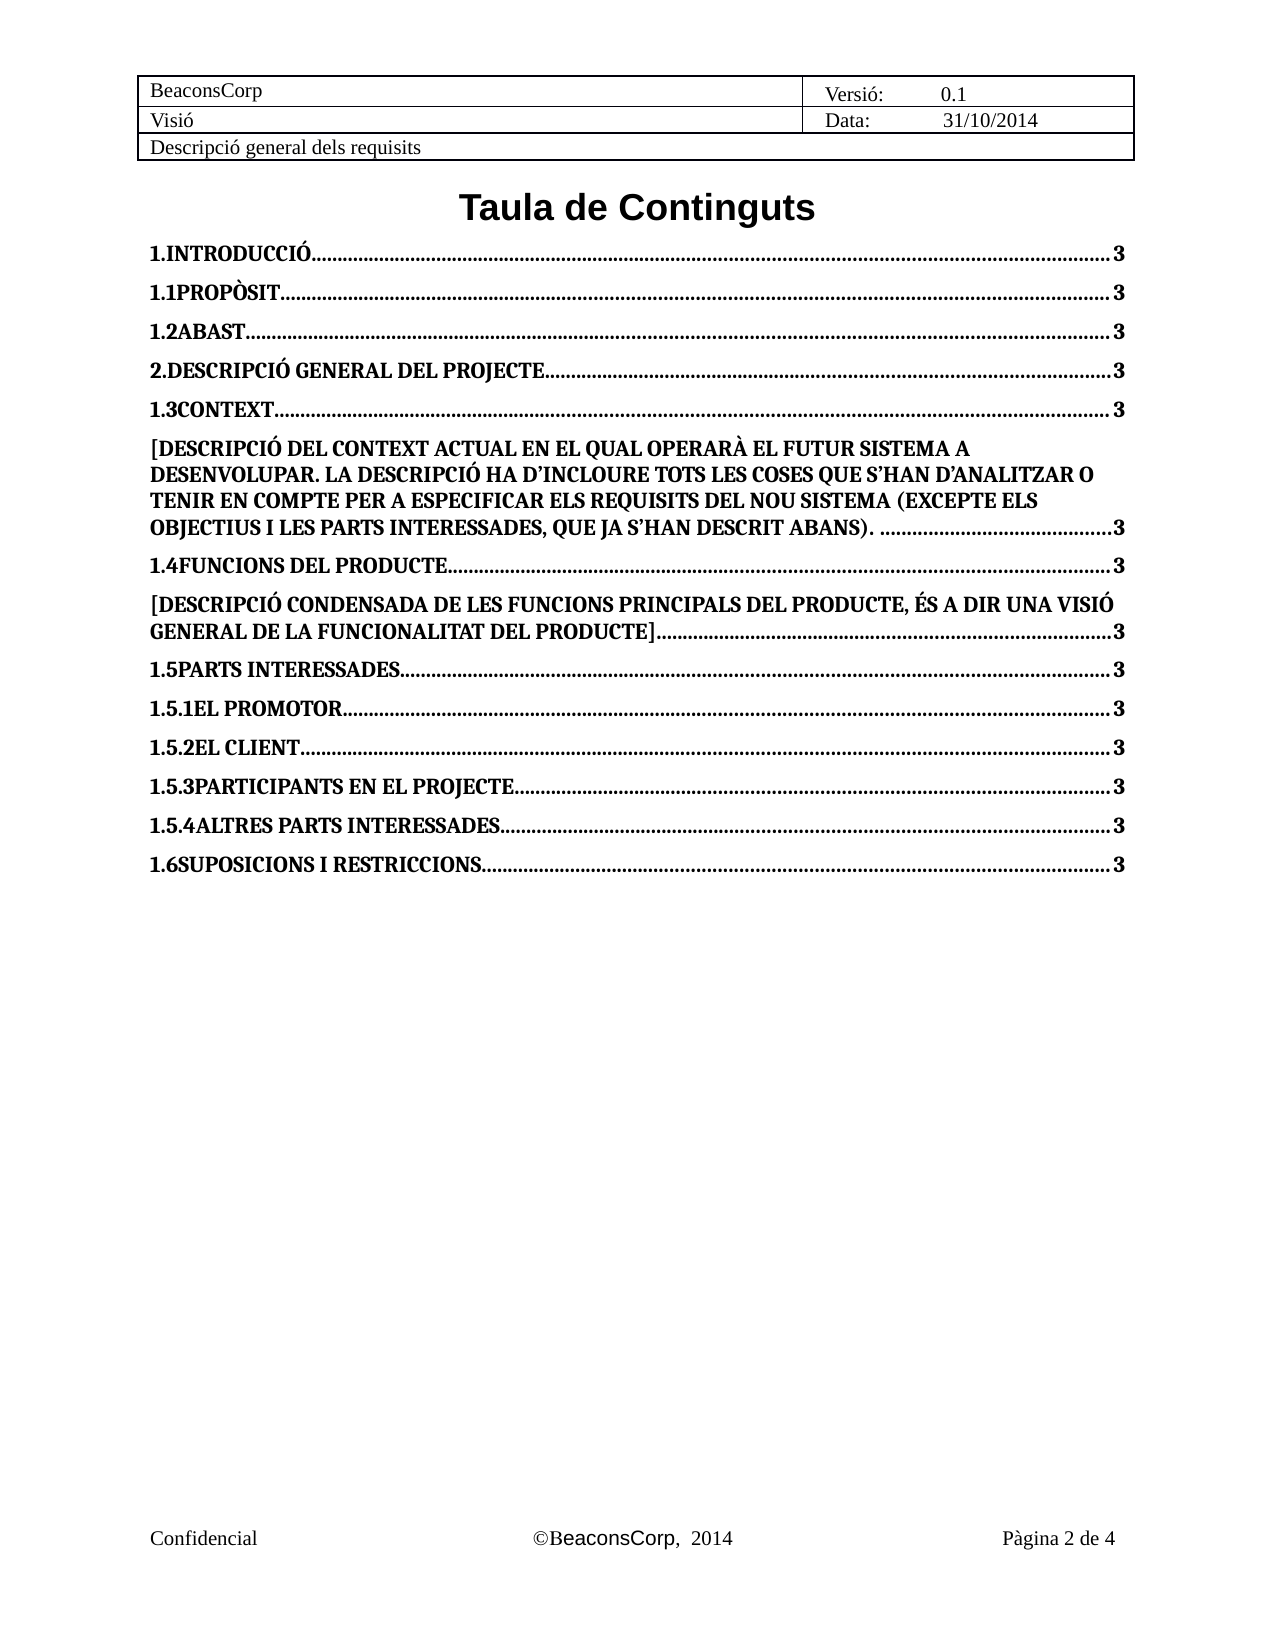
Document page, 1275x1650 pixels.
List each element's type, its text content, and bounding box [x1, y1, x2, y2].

text 1.3Context 3 [150, 396, 1125, 423]
text 1.1Propòsit 3 [150, 280, 1125, 306]
text 1.Introducció 3 [150, 241, 1125, 267]
text 1.4Funcions del producte 3 [150, 553, 1125, 579]
text 2.Descripció General del Projecte 3 [150, 358, 1125, 384]
text 1.5.1El promotor 3 [150, 696, 1125, 722]
text [Descripció condensada de les funcions principals del producte, és a dir una visió general de la funcionalitat del producte] 3 [150, 592, 1125, 645]
text 1.6Suposicions i Restriccions 3 [150, 852, 1125, 878]
text 1.5.4Altres parts interessades 3 [150, 813, 1125, 839]
text 1.5.2El client 3 [150, 735, 1125, 761]
title Taula de Continguts [150, 185, 1125, 228]
text 1.5Parts interessades 3 [150, 657, 1125, 684]
text 1.5.3Participants en el Projecte 3 [150, 774, 1125, 800]
text 1.2Abast 3 [150, 319, 1125, 345]
text [Descripció del context actual en el qual operarà el futur sistema a desenvolupar. La descripció ha d’incloure tots les coses que s’han d’analitzar o tenir en compte per a especificar els requisits del nou sistema (excepte els objectius i les parts interessades, que ja s’han descrit abans). 3 [150, 435, 1125, 541]
